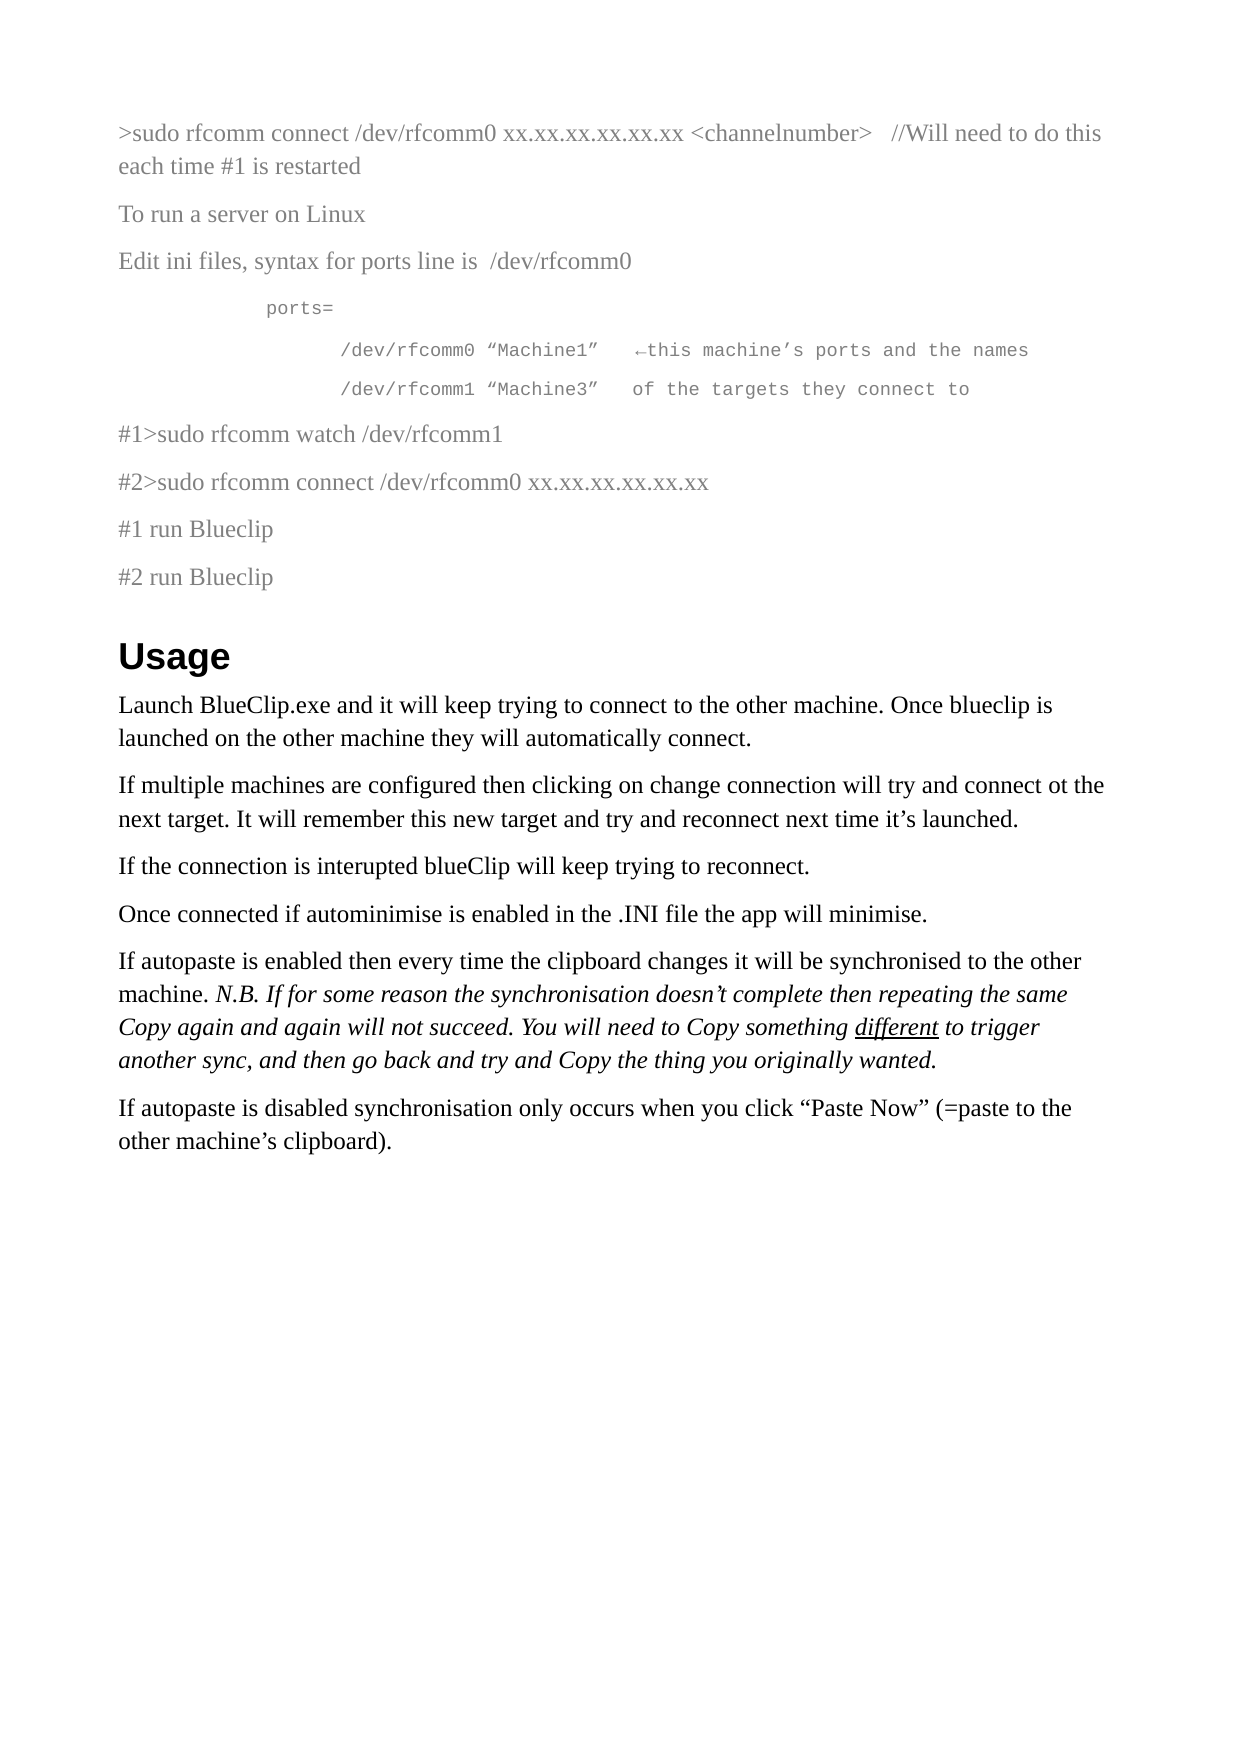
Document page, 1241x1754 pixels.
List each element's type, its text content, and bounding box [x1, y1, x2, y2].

text ports= [118, 294, 1122, 322]
text If autopaste is enabled then every time the clipboard changes it will be synchronised to the other machine. N.B. If for some reason the synchronisation doesn’t complete then repeating the same Copy again and again will not succeed. You will need to Copy something different to trigger another sync, and then go back and try and Copy the thing you originally wanted. [118, 946, 1122, 1074]
text /dev/rfcomm1 “Machine3” of the targets they connect to [118, 380, 1122, 401]
text If autopaste is disabled synchronisation only occurs when you click “Paste Now” (=paste to the other machine’s clipboard). [118, 1093, 1122, 1155]
text If multiple machines are configured then clicking on change connection will try and connect ot the next target. It will remember this new target and try and reconnect next time it’s launched. [118, 771, 1122, 832]
text #1>sudo rfcomm watch /dev/rfcomm1 [118, 419, 1122, 448]
text /dev/rfcomm0 “Machine1” ←this machine’s ports and the names [118, 341, 1122, 362]
text If the connection is interupted blueClip will keep trying to reconnect. [118, 851, 1122, 880]
text #1 run Blueclip [118, 514, 1122, 543]
text Once connected if autominimise is enabled in the .INI file the app will minimise. [118, 899, 1122, 928]
subtitle Usage [118, 634, 1122, 677]
text Launch BlueClip.exe and it will keep trying to connect to the other machine. Once blueclip is launched on the other machine they will automatically connect. [118, 690, 1122, 752]
text #2>sudo rfcomm connect /dev/rfcomm0 xx.xx.xx.xx.xx.xx [118, 467, 1122, 495]
text >sudo rfcomm connect /dev/rfcomm0 xx.xx.xx.xx.xx.xx <channelnumber> //Will need to do this each time #1 is restarted [118, 118, 1122, 180]
text To run a server on Linux [118, 199, 1122, 227]
text #2 run Blueclip [118, 562, 1122, 591]
text Edit ini files, syntax for ports line is /dev/rfcomm0 [118, 246, 1122, 275]
